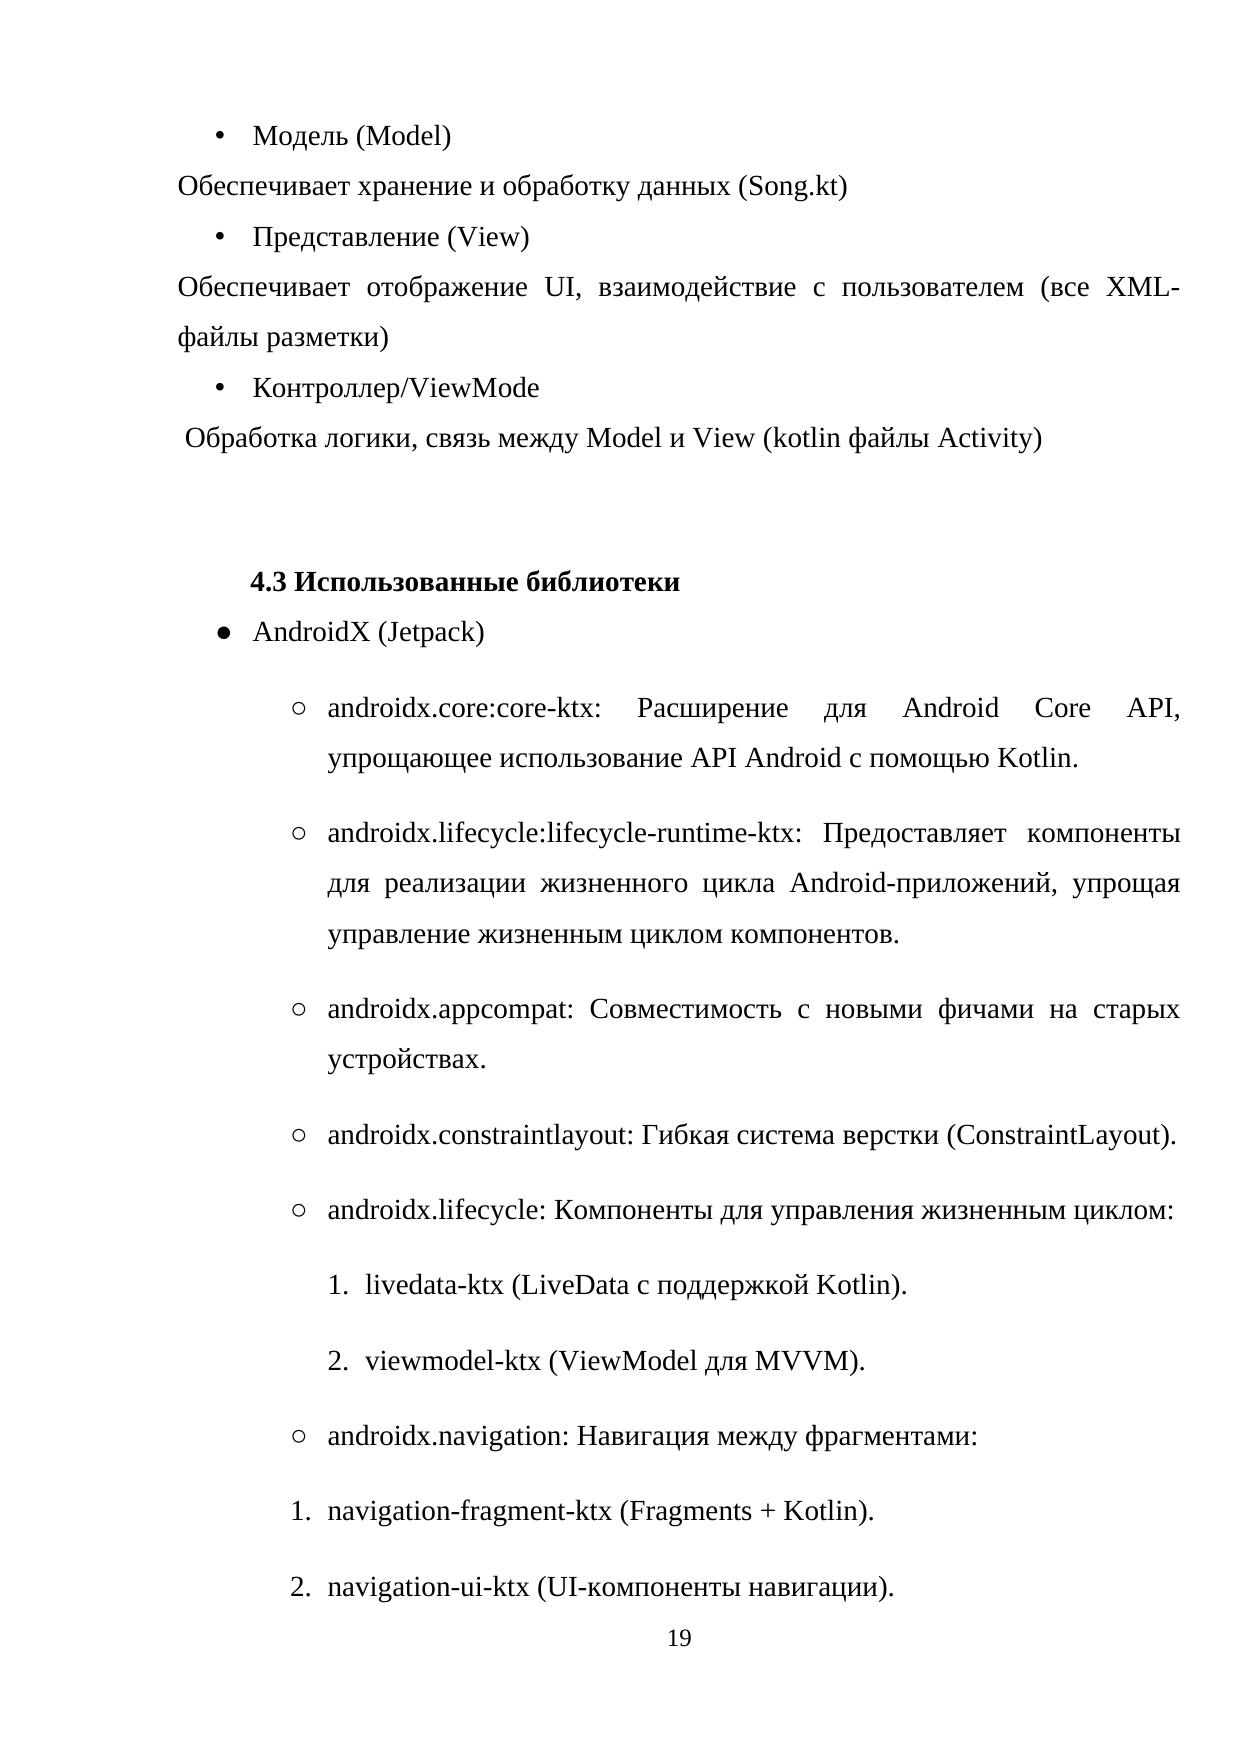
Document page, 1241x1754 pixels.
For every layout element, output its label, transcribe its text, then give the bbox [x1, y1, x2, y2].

list viewmodel-ktx (ViewModel для MVVM). [327, 1343, 1181, 1376]
list navigation-ui-ktx (UI-компоненты навигации). [290, 1569, 1181, 1602]
list navigation-fragment-ktx (Fragments + Kotlin). [290, 1493, 1181, 1527]
list androidx.appcompat: Совместимость с новыми фичами на старых устройствах. [290, 991, 1181, 1075]
list androidx.core:core-ktx: Расширение для Android Core API, упрощающее использование API Android с помощью Kotlin. [290, 690, 1181, 773]
text 4.3 Использованные библиотеки [177, 564, 1181, 598]
list livedata-ktx (LiveData с поддержкой Kotlin). [327, 1267, 1181, 1301]
list androidx.constraintlayout: Гибкая система верстки (ConstraintLayout). [290, 1117, 1181, 1150]
list Представление (View) [215, 219, 1181, 252]
list androidx.lifecycle: Компоненты для управления жизненным циклом: [290, 1192, 1181, 1226]
text Обеспечивает хранение и обработку данных (Song.kt) [177, 168, 1181, 202]
list Контроллер/ViewMode [215, 370, 1181, 403]
list androidx.lifecycle:lifecycle-runtime-ktx: Предоставляет компоненты для реализации жизненного цикла Android-приложений, упрощая управление жизненным циклом компонентов. [290, 815, 1181, 949]
text Обеспечивает отображение UI, взаимодействие с пользователем (все XML-файлы разметки) [177, 269, 1181, 353]
list AndroidX (Jetpack) [215, 614, 1181, 648]
text Обработка логики, связь между Model и View (kotlin файлы Activity) [177, 420, 1181, 454]
list androidx.navigation: Навигация между фрагментами: [290, 1418, 1181, 1452]
list Модель (Model) [215, 118, 1181, 152]
